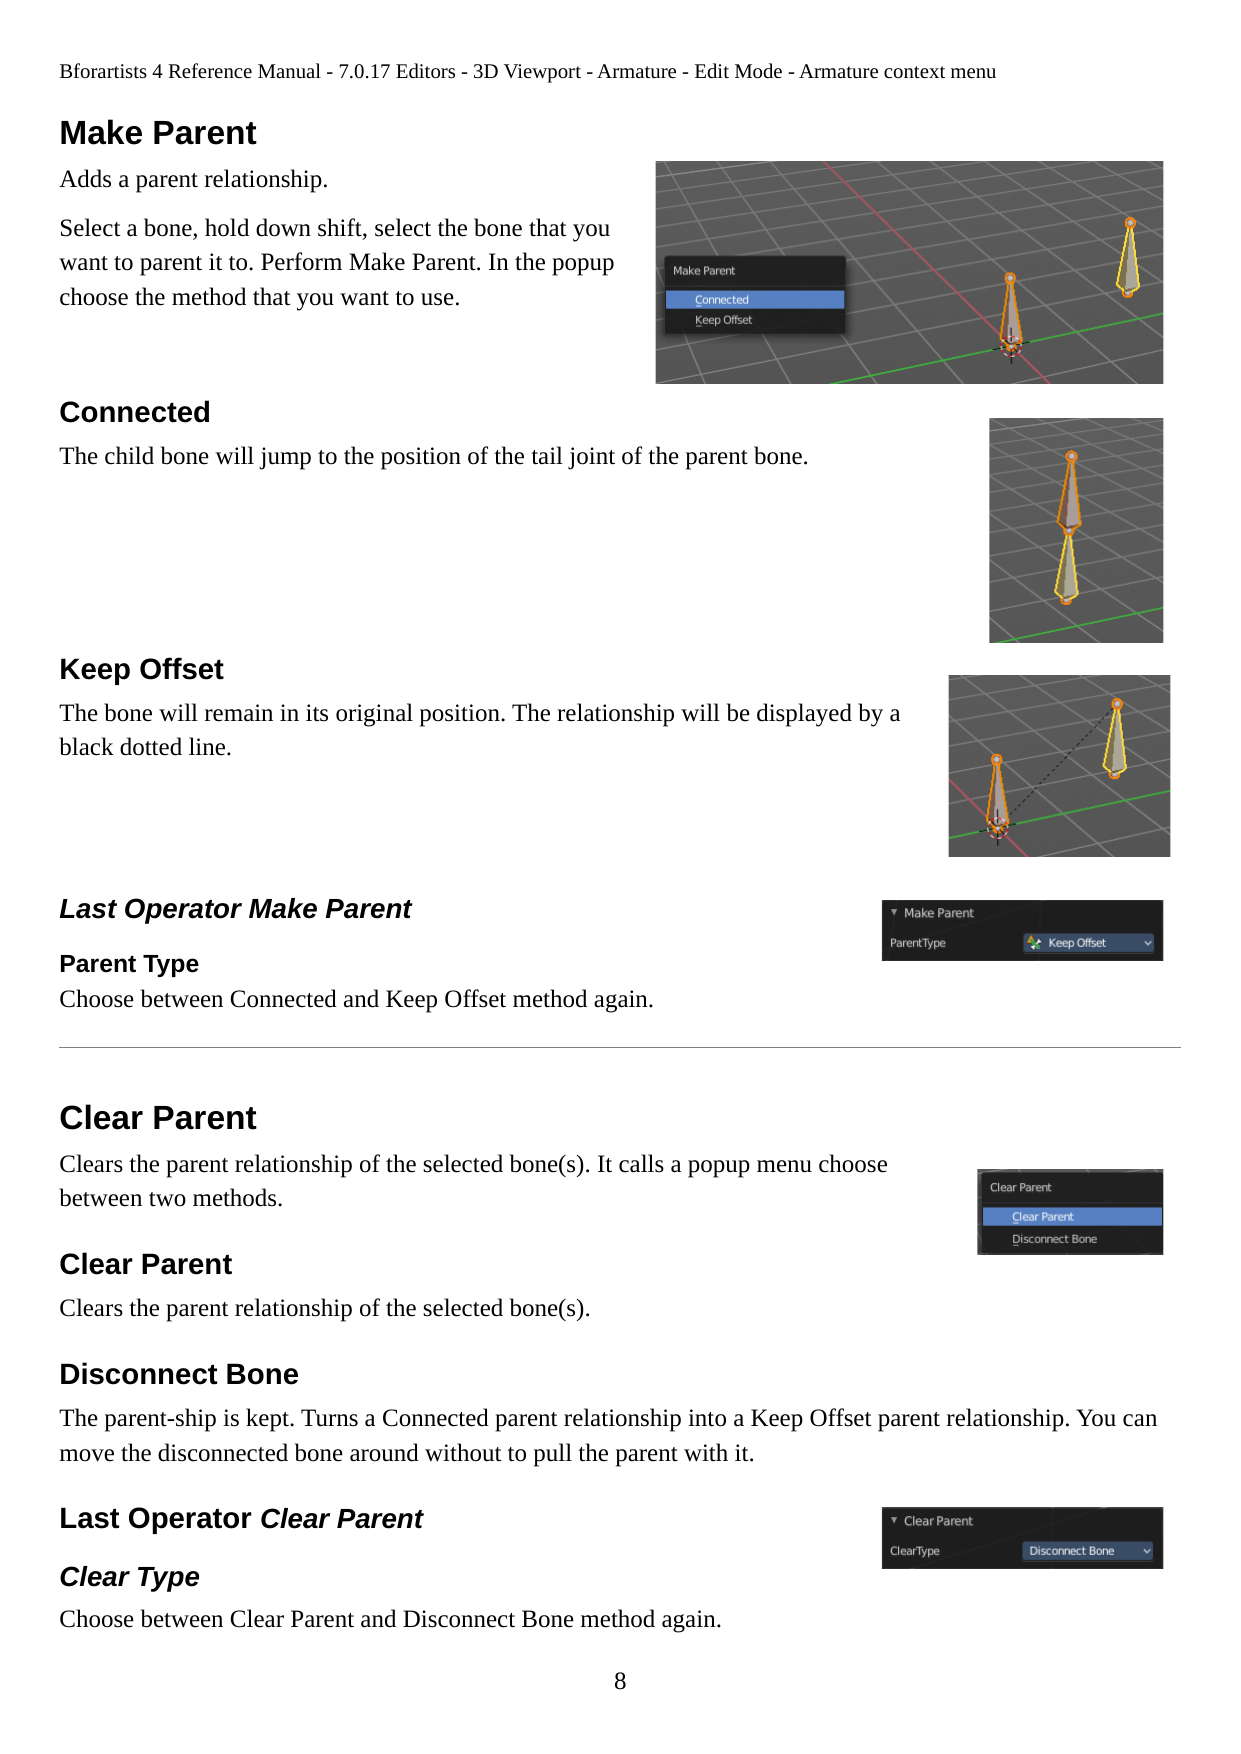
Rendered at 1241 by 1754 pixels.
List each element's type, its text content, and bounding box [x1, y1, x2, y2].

picture [881, 900, 1164, 961]
subtitle Clear Parent [59, 1247, 1181, 1281]
text The child bone will jump to the position of the tail joint of the parent bone. [59, 441, 989, 469]
text Clears the parent relationship of the selected bone(s). It calls a popup menu choose between two methods. [59, 1149, 1181, 1212]
text Select a bone, hold down shift, select the bone that you want to parent it to. Perform Make Parent. In the popup choose the method that you want to use. [59, 213, 655, 311]
subtitle Make Parent [59, 113, 1181, 151]
text Choose between Connected and Keep Offset method again. [59, 984, 1181, 1012]
text Choose between Clear Parent and Disconnect Bone method again. [59, 1604, 1181, 1633]
subtitle Last Operator Clear Parent [59, 1501, 1181, 1535]
subtitle Disconnect Bone [59, 1357, 1181, 1391]
subtitle Connected [59, 394, 1181, 428]
picture [948, 675, 1171, 857]
subtitle Keep Offset [59, 652, 1181, 685]
text The bone will remain in its original position. The relationship will be displayed by a black dotted line. [59, 698, 948, 761]
picture [977, 1169, 1164, 1255]
subtitle Clear Type [59, 1560, 1181, 1592]
picture [881, 1507, 1164, 1569]
subtitle Parent Type [59, 949, 1181, 977]
subtitle Last Operator Make Parent [59, 892, 1181, 924]
picture [655, 161, 1164, 384]
picture [989, 418, 1164, 643]
text Clears the parent relationship of the selected bone(s). [59, 1293, 1181, 1322]
subtitle Clear Parent [59, 1098, 1181, 1136]
text The parent-ship is kept. Turns a Connected parent relationship into a Keep Offset parent relationship. You can move the disconnected bone around without to pull the parent with it. [59, 1403, 1181, 1466]
text Adds a parent relationship. [59, 164, 655, 192]
